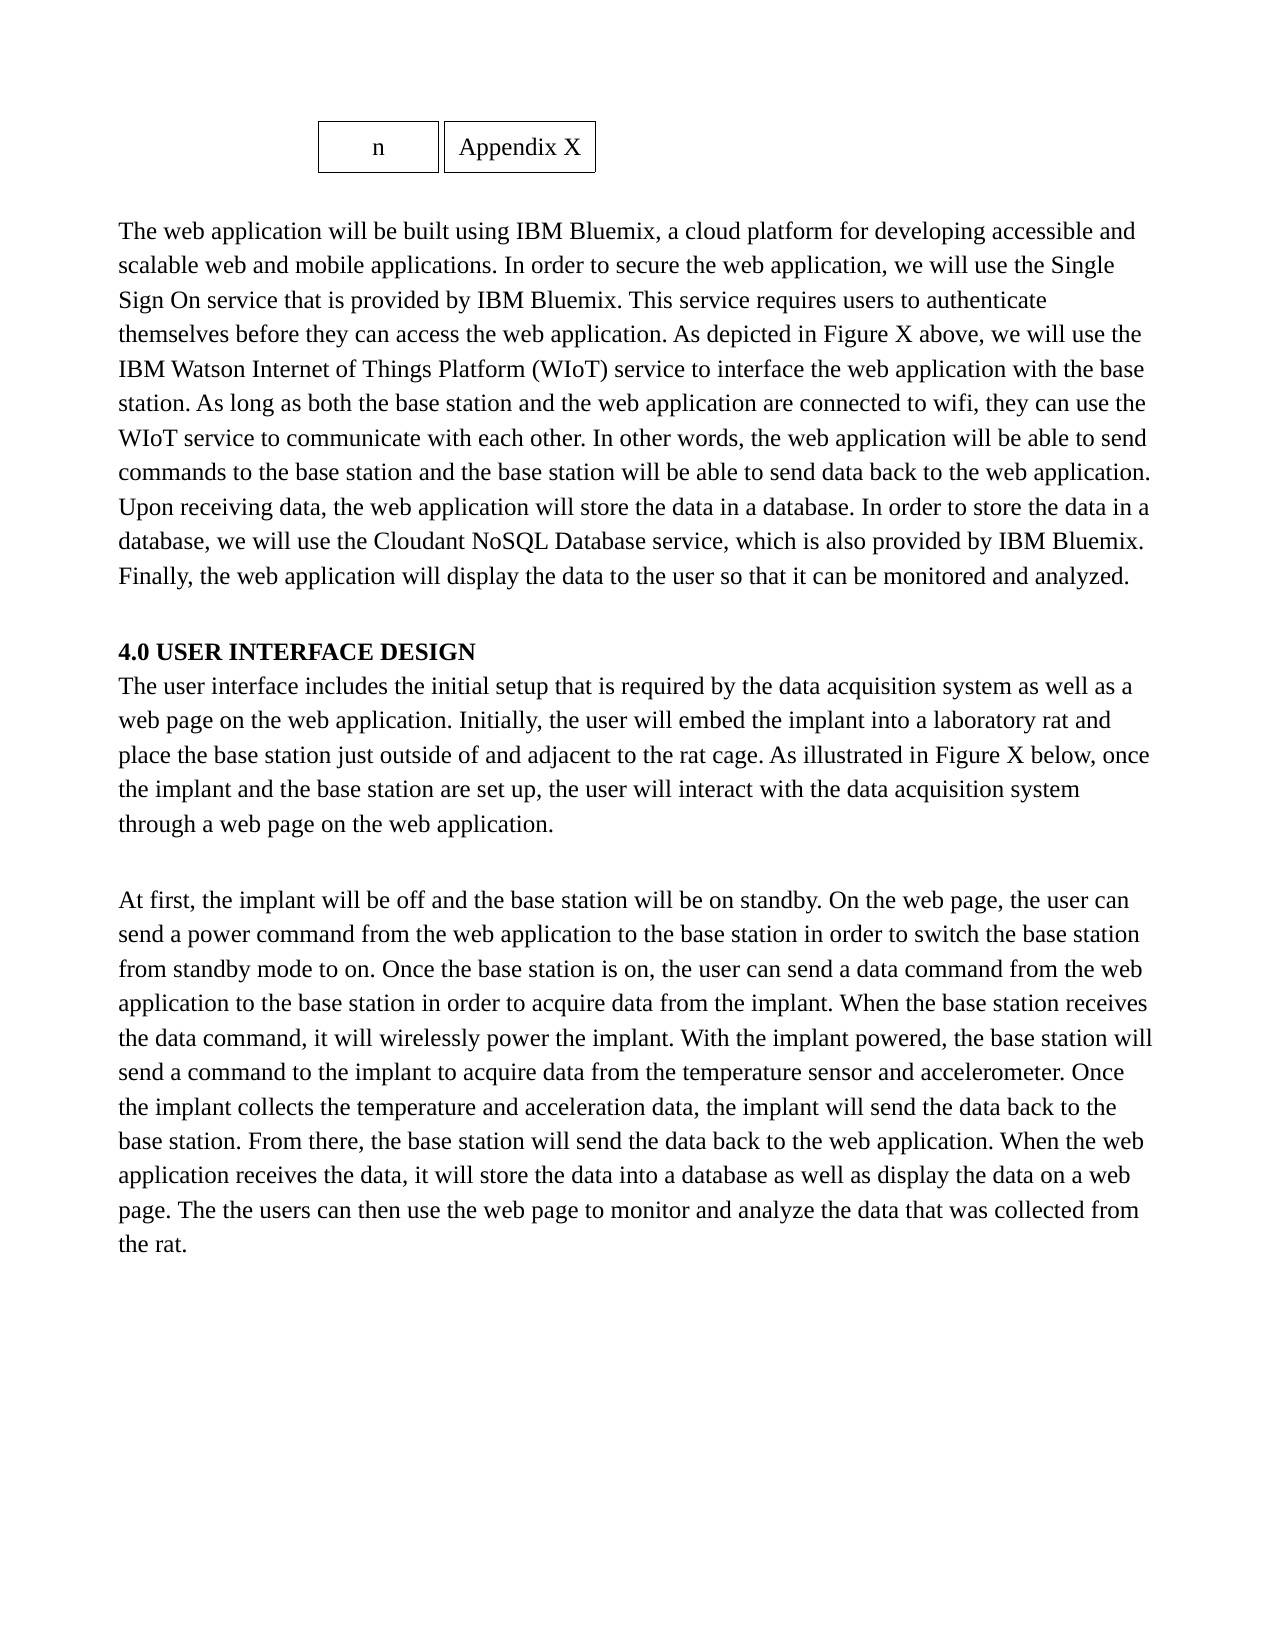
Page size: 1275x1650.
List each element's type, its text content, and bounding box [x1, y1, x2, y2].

text The web application will be built using IBM Bluemix, a cloud platform for developing accessible and scalable web and mobile applications. In order to secure the web application, we will use the Single Sign On service that is provided by IBM Bluemix. This service requires users to authenticate themselves before they can access the web application. As depicted in Figure X above, we will use the IBM Watson Internet of Things Platform (WIoT) service to interface the web application with the base station. As long as both the base station and the web application are connected to wifi, they can use the WIoT service to communicate with each other. In other words, the web application will be able to send commands to the base station and the base station will be able to send data back to the web application. Upon receiving data, the web application will store the data in a database. In order to store the data in a database, we will use the Cloudant NoSQL Database service, which is also provided by IBM Bluemix. Finally, the web application will display the data to the user so that it can be monitored and analyzed. [118, 216, 1157, 589]
text At first, the implant will be off and the base station will be on standby. On the web page, the user can send a power command from the web application to the base station in order to switch the base station from standby mode to on. Once the base station is on, the user can send a data command from the web application to the base station in order to acquire data from the implant. When the base station receives the data command, it will wirelessly power the implant. With the implant powered, the base station will send a command to the implant to acquire data from the temperature sensor and accelerometer. Once the implant collects the temperature and acceleration data, the implant will send the data back to the base station. From there, the base station will send the data back to the web application. When the web application receives the data, it will store the data into a database as well as display the data on a web page. The the users can then use the web page to monitor and analyze the data that was collected from the rat. [118, 885, 1157, 1258]
text 4.0 USER INTERFACE DESIGN [118, 637, 1157, 665]
table_cell Appendix X [441, 118, 598, 175]
table_cell n [315, 118, 441, 175]
table_cell [118, 118, 200, 175]
text The user interface includes the initial setup that is required by the data acquisition system as well as a web page on the web application. Initially, the user will embed the implant into a laboratory rat and place the base station just outside of and adjacent to the rat cage. As illustrated in Figure X below, once the implant and the base station are set up, the user will interact with the data acquisition system through a web page on the web application. [118, 671, 1157, 838]
table_cell [200, 118, 315, 175]
